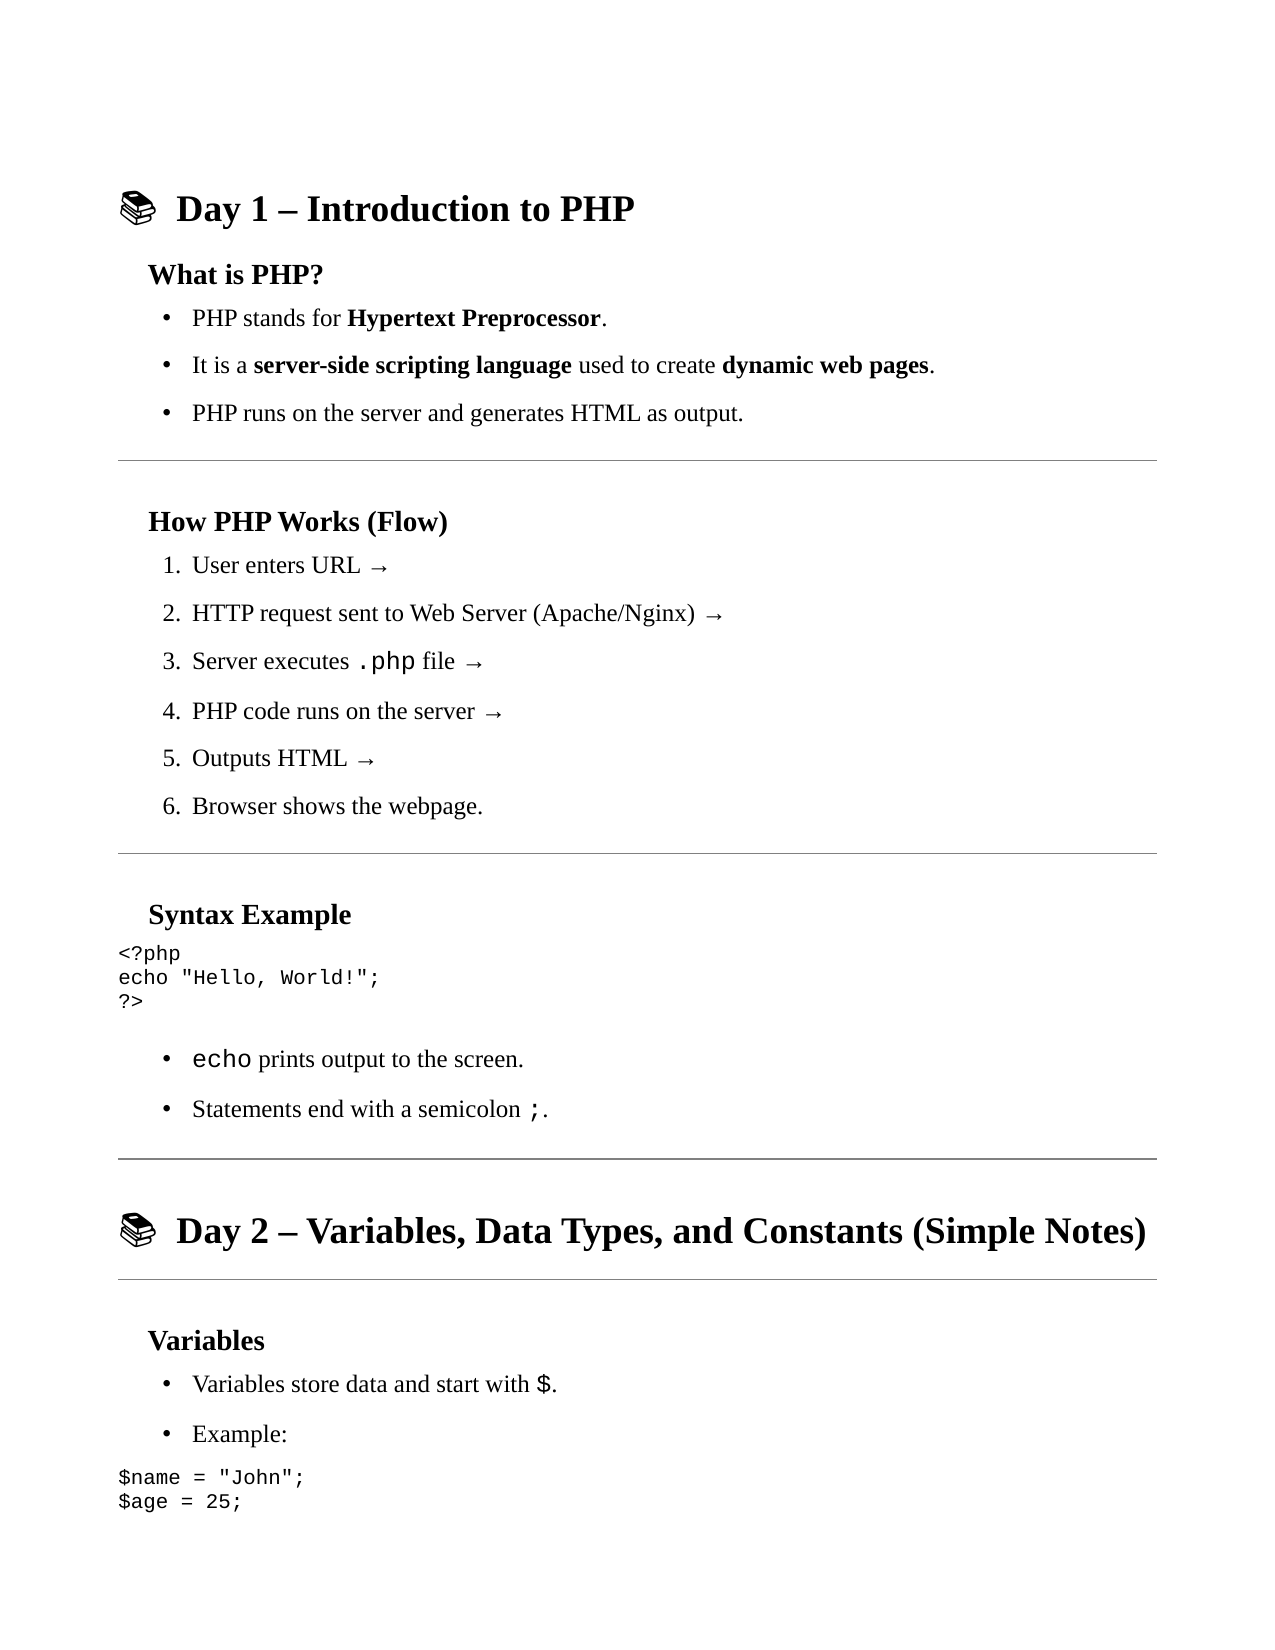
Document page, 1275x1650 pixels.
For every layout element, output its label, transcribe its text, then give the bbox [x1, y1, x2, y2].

list HTTP request sent to Web Server (Apache/Nginx) → [162, 598, 1157, 627]
list PHP code runs on the server → [162, 696, 1157, 724]
list Server executes .php file → [162, 646, 1157, 677]
list echo prints output to the screen. [162, 1044, 1157, 1075]
subtitle ✅ 📚 Day 1 – Introduction to PHP [118, 187, 1157, 230]
text <?php [118, 943, 1157, 967]
list It is a server-side scripting language used to create dynamic web pages. [162, 350, 1157, 379]
list User enters URL → [162, 551, 1157, 579]
subtitle ✅ Syntax Example [118, 897, 1157, 931]
subtitle ✅ How PHP Works (Flow) [118, 504, 1157, 538]
list Browser shows the webpage. [162, 791, 1157, 820]
text ?> [118, 991, 1157, 1014]
list PHP runs on the server and generates HTML as output. [162, 398, 1157, 427]
text $name = "John"; [118, 1467, 1157, 1491]
text $age = 25; [118, 1491, 1157, 1514]
subtitle ✅ What is PHP? [118, 257, 1157, 290]
list Outputs HTML → [162, 743, 1157, 772]
list Variables store data and start with $. [162, 1369, 1157, 1400]
subtitle ✅ 📚 Day 2 – Variables, Data Types, and Constants (Simple Notes) [118, 1209, 1157, 1252]
subtitle ✅ Variables [118, 1323, 1157, 1357]
list Statements end with a semicolon ;. [162, 1094, 1157, 1125]
text echo "Hello, World!"; [118, 967, 1157, 991]
list Example: [162, 1419, 1157, 1448]
list PHP stands for Hypertext Preprocessor. [162, 303, 1157, 332]
